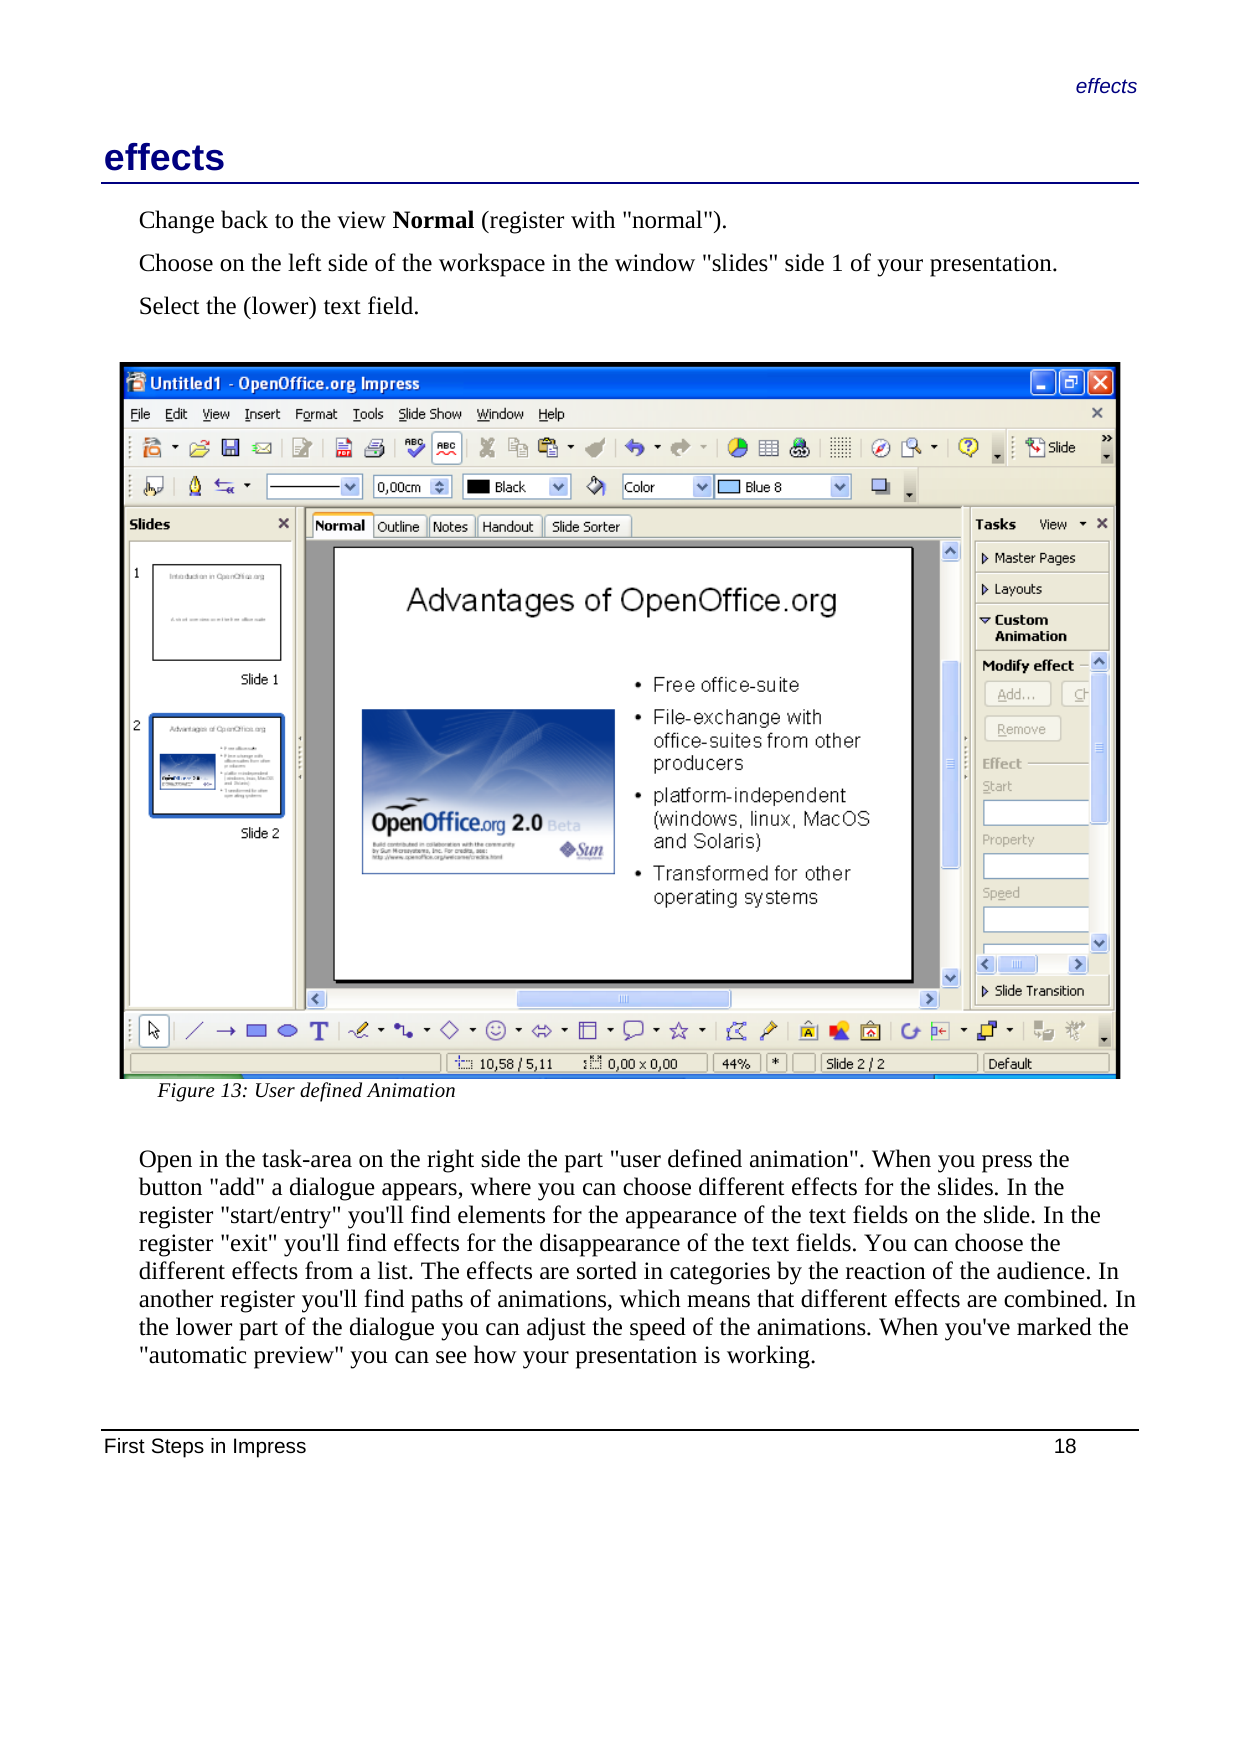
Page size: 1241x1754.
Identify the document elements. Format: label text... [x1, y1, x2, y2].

text Open in the task-area on the right side the part "user defined animation". When you press the button "add" a dialogue appears, where you can choose different effects for the slides. In the register "start/entry" you'll find elements for the appearance of the text fields on the slide. In the register "exit" you'll find effects for the disappearance of the text fields. You can choose the different effects from a list. The effects are sorted in categories by the reaction of the audience. In another register you'll find paths of animations, which means that different effects are combined. In the lower part of the dialogue you can adjust the speed of the animations. When you've marked the "automatic preview" you can see how your presentation is working. [138, 1144, 1139, 1369]
text Figure 13: User defined Animation [157, 1079, 1120, 1102]
text Choose on the left side of the workspace in the window "slides" side 1 of your presentation. [138, 249, 1139, 277]
text Change back to the view Normal (register with "normal"). [138, 206, 1139, 234]
subtitle effects [101, 134, 1139, 182]
text Select the (lower) text field. [138, 292, 1139, 320]
picture [119, 362, 1121, 1079]
